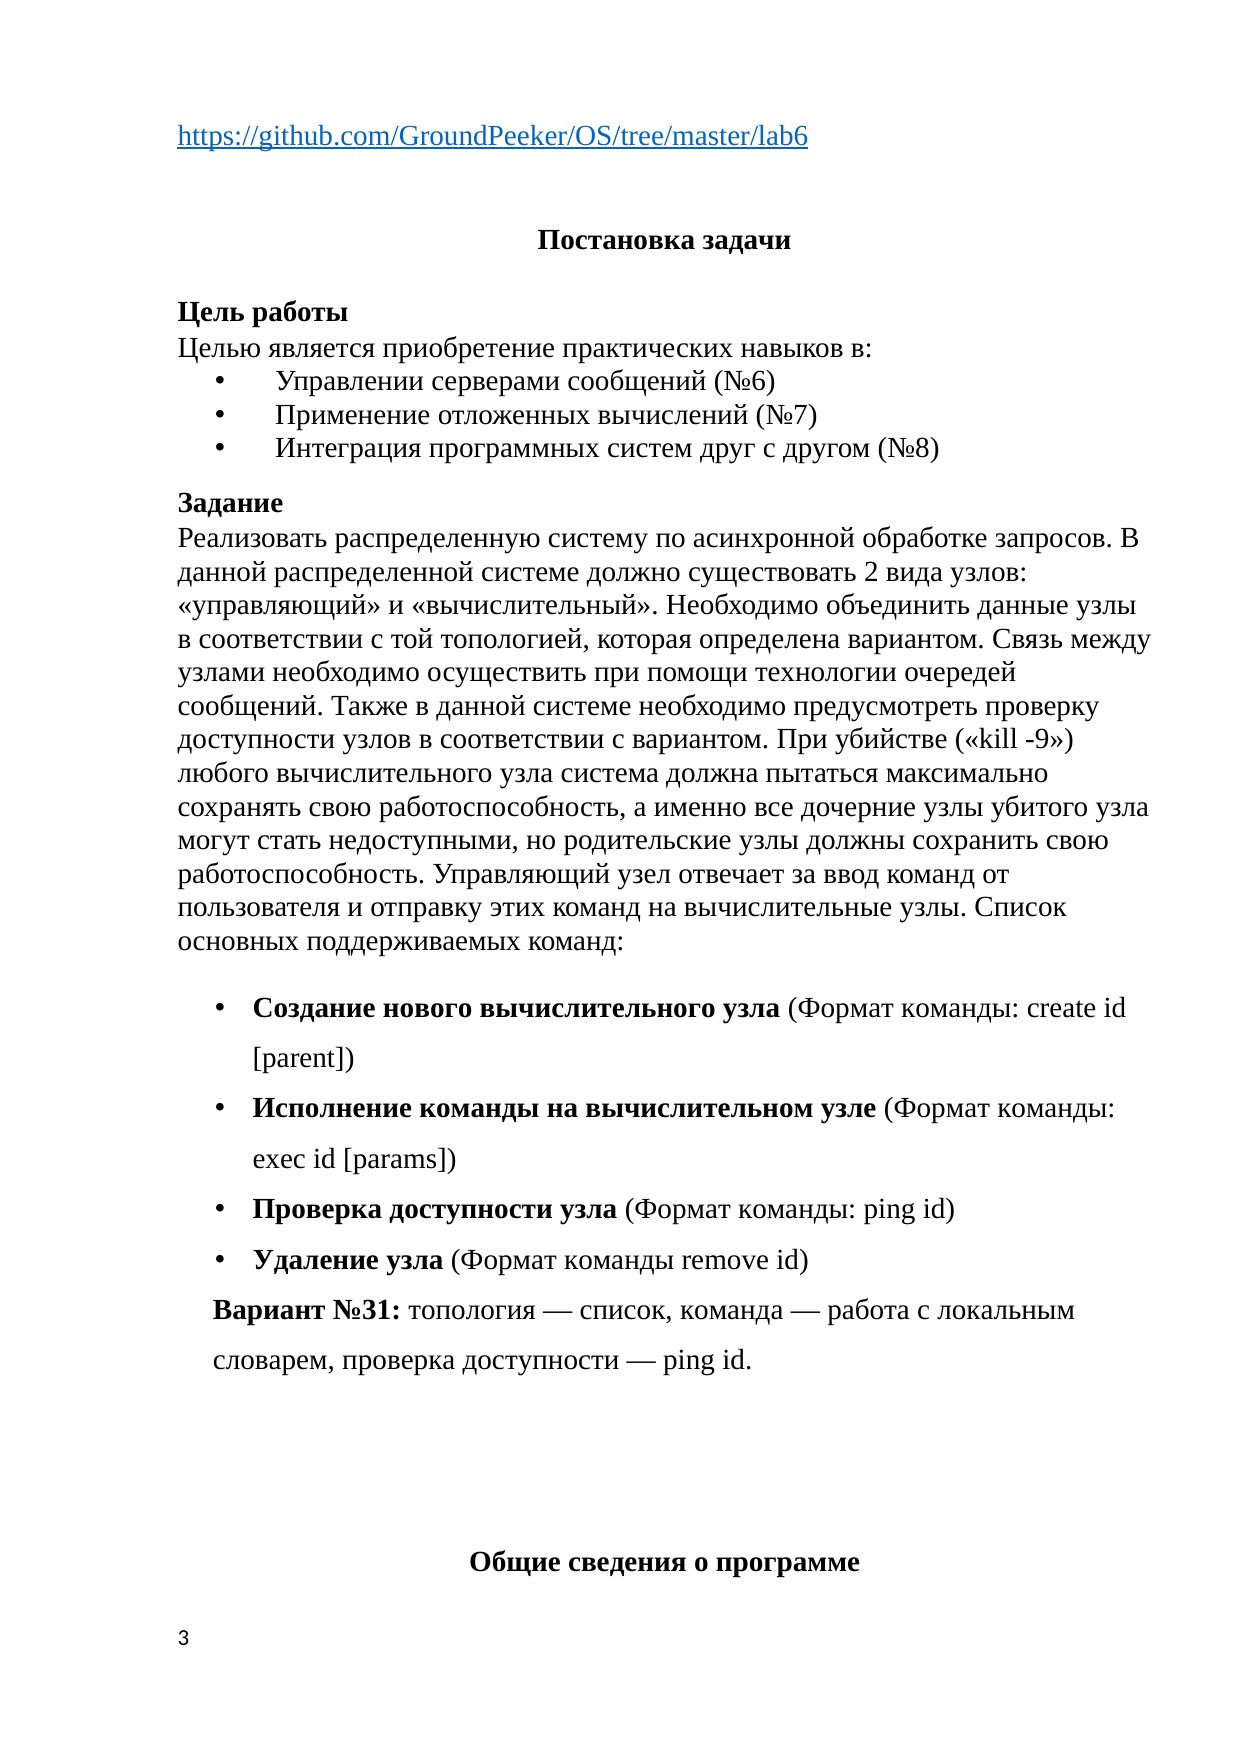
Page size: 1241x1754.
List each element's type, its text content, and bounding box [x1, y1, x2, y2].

subtitle Цель работы [177, 294, 1152, 328]
list Проверка доступности узла (Формат команды: ping id) [215, 1191, 1152, 1225]
text доступности узлов в соответствии с вариантом. При убийстве («kill -9») любого вычислительного узла система должна пытаться максимально сохранять свою работоспособность, а именно все дочерние узлы убитого узла могут стать недоступными, но родительские узлы должны сохранить свою работоспособность. Управляющий узел отвечает за ввод команд от пользователя и отправку этих команд на вычислительные узлы. Список основных поддерживаемых команд: [177, 722, 1152, 956]
list Управлении серверами сообщений (№6) [215, 363, 1152, 397]
list Создание нового вычислительного узла (Формат команды: create id [parent]) [215, 990, 1152, 1074]
text Реализовать распределенную систему по асинхронной обработке запросов. В данной распределенной системе должно существовать 2 вида узлов: «управляющий» и «вычислительный». Необходимо объединить данные узлы в соответствии с той топологией, которая определена вариантом. Связь между узлами необходимо осуществить при помощи технологии очередей сообщений. Также в данной системе необходимо предусмотреть проверку [177, 520, 1152, 722]
text Постановка задачи [177, 222, 1152, 255]
list Применение отложенных вычислений (№7) [215, 397, 1152, 431]
text Общие сведения о программе [177, 1544, 1152, 1577]
subtitle Задание [177, 485, 1152, 519]
list Удаление узла (Формат команды remove id) [215, 1242, 1152, 1275]
list Интеграция программных систем друг с другом (№8) [215, 431, 1152, 464]
list Вариант №31: топология — список, команда — работа с локальным словарем, проверка доступности — ping id. [171, 1292, 1152, 1376]
text Целью является приобретение практических навыков в: [177, 330, 1152, 363]
text https://github.com/GroundPeeker/OS/tree/master/lab6 [177, 118, 1152, 152]
list Исполнение команды на вычислительном узле (Формат команды: exec id [params]) [215, 1091, 1152, 1174]
